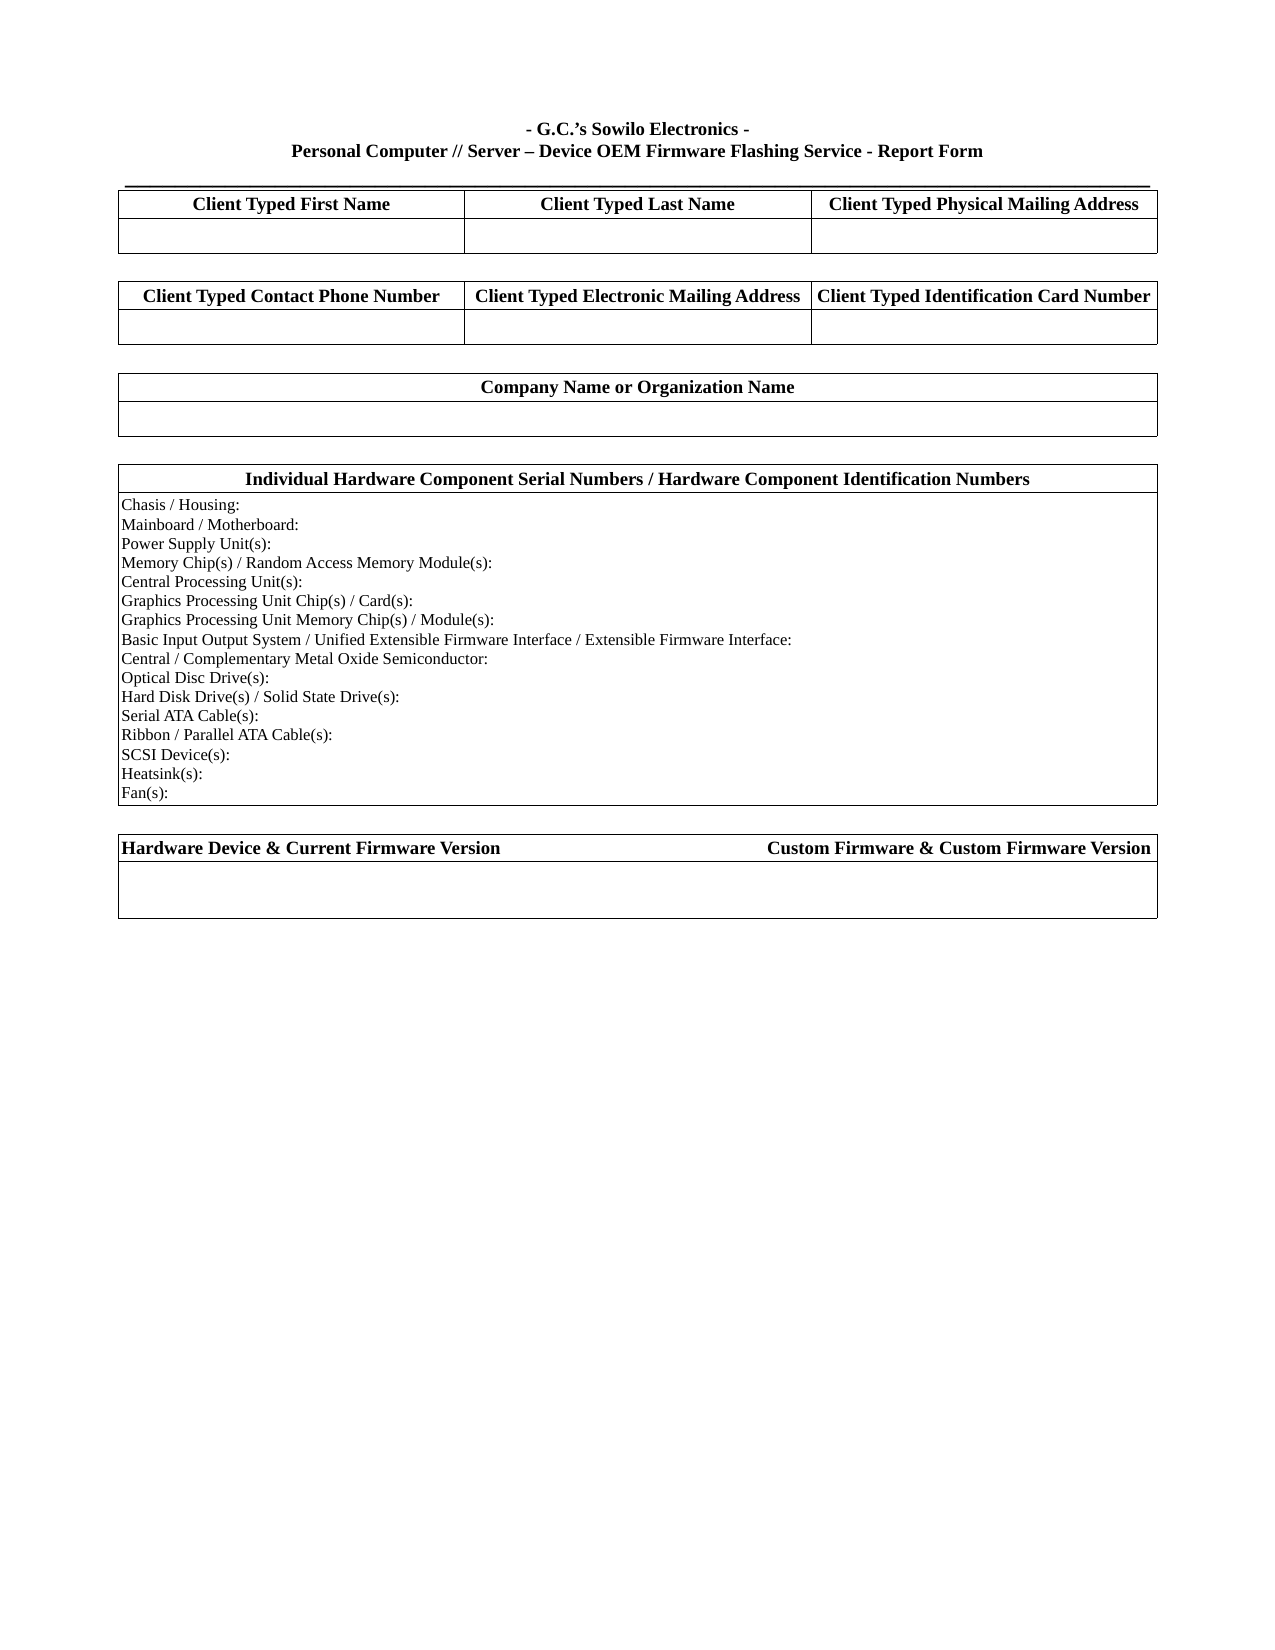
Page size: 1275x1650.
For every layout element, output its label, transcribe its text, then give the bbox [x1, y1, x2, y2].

table_header Client Typed Last Name [465, 191, 811, 218]
table_header Company Name or Organization Name [119, 374, 1157, 401]
text Personal Computer // Server – Device OEM Firmware Flashing Service - Report Form [118, 140, 1157, 161]
table_cell [119, 219, 464, 253]
table_header Hardware Device & Current Firmware Version Custom Firmware & Custom Firmware Version [119, 835, 1157, 861]
table_cell [812, 219, 1157, 253]
text - G.C.’s Sowilo Electronics - [118, 118, 1157, 140]
table_cell [119, 402, 1157, 436]
table_header Client Typed Identification Card Number [812, 282, 1157, 309]
table_cell [119, 862, 1157, 918]
table_cell [465, 219, 811, 253]
table_header Individual Hardware Component Serial Numbers / Hardware Component Identification Numbers [119, 465, 1157, 492]
table_cell [812, 310, 1157, 344]
table_header Client Typed First Name [119, 191, 464, 218]
table_cell Chasis / Housing: Mainboard / Motherboard: Power Supply Unit(s): Memory Chip(s) / Random Access Memory Module(s): Central Processing Unit(s): Graphics Processing Unit Chip(s) / Card(s): Graphics Processing Unit Memory Chip(s) / Module(s): Basic Input Output System / Unified Extensible Firmware Interface / Extensible Firmware Interface: Central / Complementary Metal Oxide Semiconductor: Optical Disc Drive(s): Hard Disk Drive(s) / Solid State Drive(s): Serial ATA Cable(s): Ribbon / Parallel ATA Cable(s): SCSI Device(s): Heatsink(s): Fan(s): [119, 493, 1157, 805]
text __________________________________________________________________________________ [118, 161, 1157, 190]
table_header Client Typed Physical Mailing Address [812, 191, 1157, 218]
table_cell [465, 310, 811, 344]
table_header Client Typed Contact Phone Number [119, 282, 464, 309]
table_cell [119, 310, 464, 344]
table_header Client Typed Electronic Mailing Address [465, 282, 811, 309]
